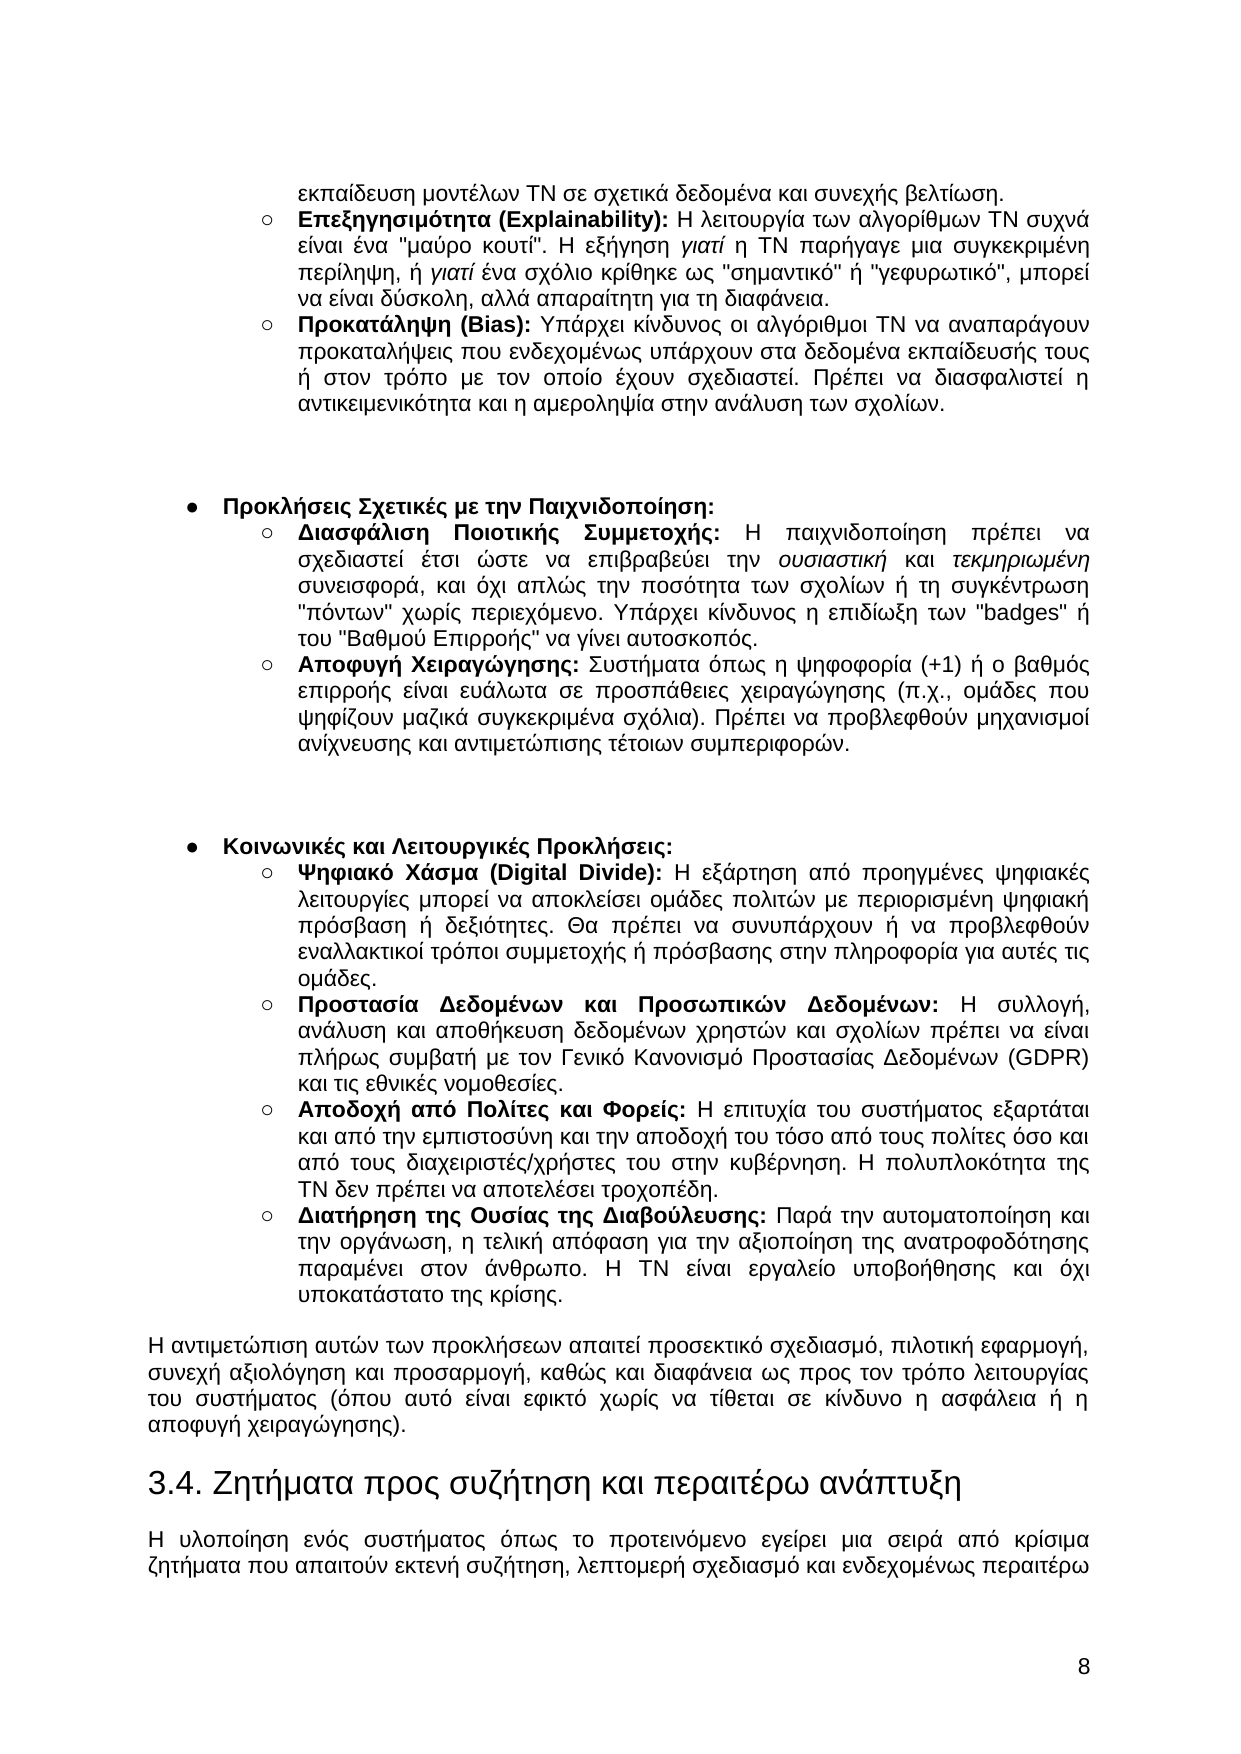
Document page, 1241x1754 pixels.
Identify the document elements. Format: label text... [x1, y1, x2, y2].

list Διατήρηση της Ουσίας της Διαβούλευσης: Παρά την αυτοματοποίηση και την οργάνωση, η τελική απόφαση για την αξιοποίηση της ανατροφοδότησης παραμένει στον άνθρωπο. Η ΤΝ είναι εργαλείο υποβοήθησης και όχι υποκατάστατο της κρίσης. [260, 1202, 1090, 1307]
list Προκλήσεις Σχετικές με την Παιχνιδοποίηση: [185, 493, 1090, 519]
list Κοινωνικές και Λειτουργικές Προκλήσεις: [185, 833, 1090, 859]
subtitle 3.4. Ζητήματα προς συζήτηση και περαιτέρω ανάπτυξη [148, 1463, 1090, 1501]
list εκπαίδευση μοντέλων ΤΝ σε σχετικά δεδομένα και συνεχής βελτίωση. [260, 179, 1090, 206]
list Διασφάλιση Ποιοτικής Συμμετοχής: Η παιχνιδοποίηση πρέπει να σχεδιαστεί έτσι ώστε να επιβραβεύει την ουσιαστική και τεκμηριωμένη συνεισφορά, και όχι απλώς την ποσότητα των σχολίων ή τη συγκέντρωση "πόντων" χωρίς περιεχόμενο. Υπάρχει κίνδυνος η επιδίωξη των "badges" ή του "Βαθμού Επιρροής" να γίνει αυτοσκοπός. [260, 519, 1090, 651]
list Αποφυγή Χειραγώγησης: Συστήματα όπως η ψηφοφορία (+1) ή ο βαθμός επιρροής είναι ευάλωτα σε προσπάθειες χειραγώγησης (π.χ., ομάδες που ψηφίζουν μαζικά συγκεκριμένα σχόλια). Πρέπει να προβλεφθούν μηχανισμοί ανίχνευσης και αντιμετώπισης τέτοιων συμπεριφορών. [260, 651, 1090, 757]
list Ψηφιακό Χάσμα (Digital Divide): Η εξάρτηση από προηγμένες ψηφιακές λειτουργίες μπορεί να αποκλείσει ομάδες πολιτών με περιορισμένη ψηφιακή πρόσβαση ή δεξιότητες. Θα πρέπει να συνυπάρχουν ή να προβλεφθούν εναλλακτικοί τρόποι συμμετοχής ή πρόσβασης στην πληροφορία για αυτές τις ομάδες. [260, 859, 1090, 991]
list Επεξηγησιμότητα (Explainability): Η λειτουργία των αλγορίθμων ΤΝ συχνά είναι ένα "μαύρο κουτί". Η εξήγηση γιατί η ΤΝ παρήγαγε μια συγκεκριμένη περίληψη, ή γιατί ένα σχόλιο κρίθηκε ως "σημαντικό" ή "γεφυρωτικό", μπορεί να είναι δύσκολη, αλλά απαραίτητη για τη διαφάνεια. [260, 206, 1090, 311]
list Προκατάληψη (Bias): Υπάρχει κίνδυνος οι αλγόριθμοι ΤΝ να αναπαράγουν προκαταλήψεις που ενδεχομένως υπάρχουν στα δεδομένα εκπαίδευσής τους ή στον τρόπο με τον οποίο έχουν σχεδιαστεί. Πρέπει να διασφαλιστεί η αντικειμενικότητα και η αμεροληψία στην ανάλυση των σχολίων. [260, 311, 1090, 417]
list Αποδοχή από Πολίτες και Φορείς: Η επιτυχία του συστήματος εξαρτάται και από την εμπιστοσύνη και την αποδοχή του τόσο από τους πολίτες όσο και από τους διαχειριστές/χρήστες του στην κυβέρνηση. Η πολυπλοκότητα της ΤΝ δεν πρέπει να αποτελέσει τροχοπέδη. [260, 1096, 1090, 1202]
text Η υλοποίηση ενός συστήματος όπως το προτεινόμενο εγείρει μια σειρά από κρίσιμα ζητήματα που απαιτούν εκτενή συζήτηση, λεπτομερή σχεδιασμό και ενδεχομένως περαιτέρω [148, 1526, 1090, 1579]
list Προστασία Δεδομένων και Προσωπικών Δεδομένων: Η συλλογή, ανάλυση και αποθήκευση δεδομένων χρηστών και σχολίων πρέπει να είναι πλήρως συμβατή με τον Γενικό Κανονισμό Προστασίας Δεδομένων (GDPR) και τις εθνικές νομοθεσίες. [260, 991, 1090, 1096]
text Η αντιμετώπιση αυτών των προκλήσεων απαιτεί προσεκτικό σχεδιασμό, πιλοτική εφαρμογή, συνεχή αξιολόγηση και προσαρμογή, καθώς και διαφάνεια ως προς τον τρόπο λειτουργίας του συστήματος (όπου αυτό είναι εφικτό χωρίς να τίθεται σε κίνδυνο η ασφάλεια ή η αποφυγή χειραγώγησης). [148, 1332, 1090, 1438]
